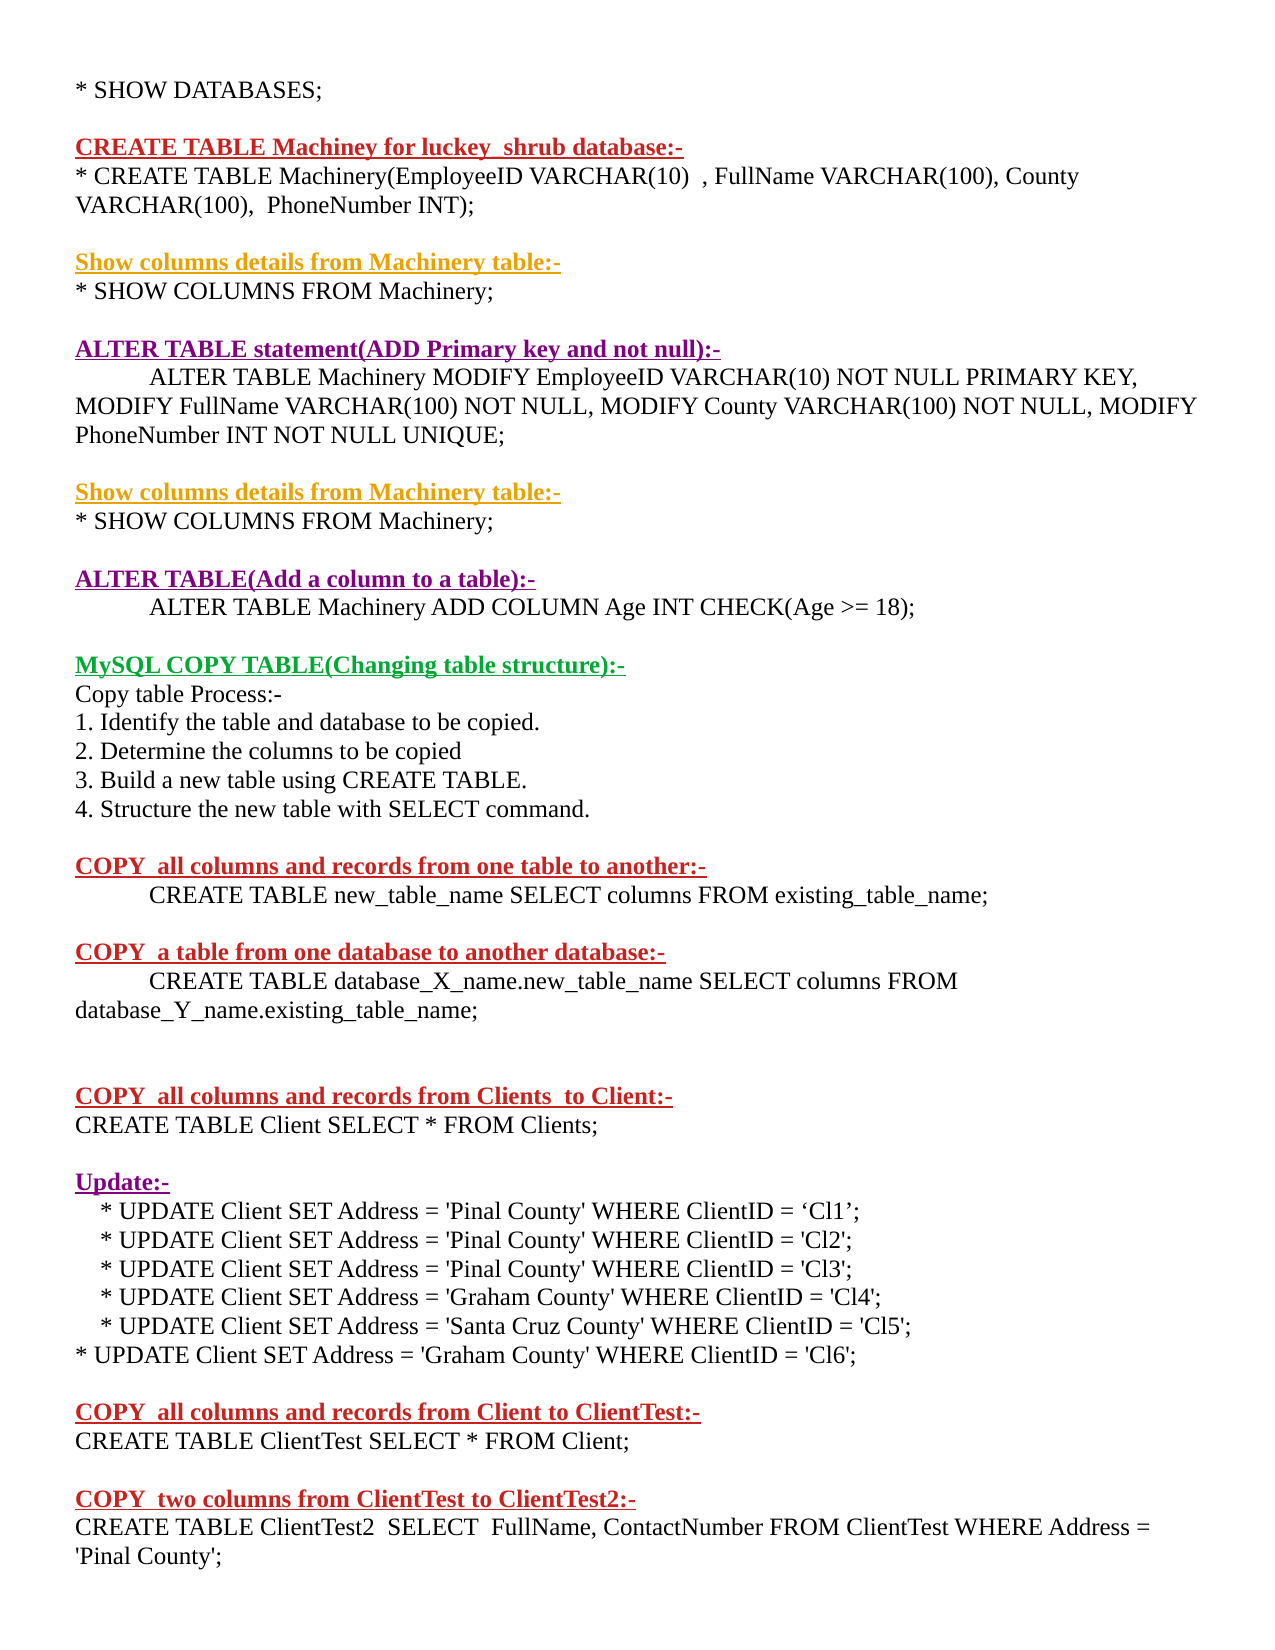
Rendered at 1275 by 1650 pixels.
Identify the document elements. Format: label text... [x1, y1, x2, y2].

text 2. Determine the columns to be copied [75, 736, 1200, 765]
text 1. Identify the table and database to be copied. [75, 707, 1200, 736]
text * SHOW DATABASES; [75, 75, 1200, 104]
text CREATE TABLE ClientTest SELECT * FROM Client; [75, 1426, 1200, 1455]
text ALTER TABLE statement(ADD Primary key and not null):- [75, 334, 1200, 362]
text ALTER TABLE Machinery MODIFY EmployeeID VARCHAR(10) NOT NULL PRIMARY KEY, MODIFY FullName VARCHAR(100) NOT NULL, MODIFY County VARCHAR(100) NOT NULL, MODIFY PhoneNumber INT NOT NULL UNIQUE; [75, 362, 1200, 449]
text CREATE TABLE new_table_name SELECT columns FROM existing_table_name; [75, 880, 1200, 909]
text Show columns details from Machinery table:- [75, 477, 1200, 506]
text * SHOW COLUMNS FROM Machinery; [75, 506, 1200, 535]
text * UPDATE Client SET Address = 'Pinal County' WHERE ClientID = 'Cl2'; [75, 1225, 1200, 1254]
text * UPDATE Client SET Address = 'Graham County' WHERE ClientID = 'Cl6'; [75, 1340, 1200, 1369]
text * SHOW COLUMNS FROM Machinery; [75, 276, 1200, 305]
text MySQL COPY TABLE(Changing table structure):- [75, 650, 1200, 679]
text * UPDATE Client SET Address = 'Santa Cruz County' WHERE ClientID = 'Cl5'; [75, 1311, 1200, 1340]
text * UPDATE Client SET Address = 'Pinal County' WHERE ClientID = 'Cl3'; [75, 1254, 1200, 1282]
text Show columns details from Machinery table:- [75, 247, 1200, 276]
text Copy table Process:- [75, 679, 1200, 707]
text 3. Build a new table using CREATE TABLE. [75, 765, 1200, 794]
text Update:- [75, 1167, 1200, 1196]
text 4. Structure the new table with SELECT command. [75, 794, 1200, 822]
text COPY a table from one database to another database:- [75, 937, 1200, 966]
text COPY all columns and records from Client to ClientTest:- [75, 1397, 1200, 1426]
text COPY all columns and records from one table to another:- [75, 851, 1200, 880]
text * UPDATE Client SET Address = 'Graham County' WHERE ClientID = 'Cl4'; [75, 1282, 1200, 1311]
text * CREATE TABLE Machinery(EmployeeID VARCHAR(10) , FullName VARCHAR(100), County VARCHAR(100), PhoneNumber INT); [75, 161, 1200, 219]
text CREATE TABLE ClientTest2 SELECT FullName, ContactNumber FROM ClientTest WHERE Address = 'Pinal County'; [75, 1512, 1200, 1570]
text CREATE TABLE Machiney for luckey_shrub database:- [75, 132, 1200, 161]
text COPY two columns from ClientTest to ClientTest2:- [75, 1484, 1200, 1512]
text * UPDATE Client SET Address = 'Pinal County' WHERE ClientID = ‘Cl1’; [75, 1196, 1200, 1225]
text ALTER TABLE Machinery ADD COLUMN Age INT CHECK(Age >= 18); [75, 592, 1200, 621]
text ALTER TABLE(Add a column to a table):- [75, 564, 1200, 592]
text CREATE TABLE Client SELECT * FROM Clients; [75, 1110, 1200, 1139]
text CREATE TABLE database_X_name.new_table_name SELECT columns FROM database_Y_name.existing_table_name; [75, 966, 1200, 1024]
text COPY all columns and records from Clients to Client:- [75, 1081, 1200, 1110]
